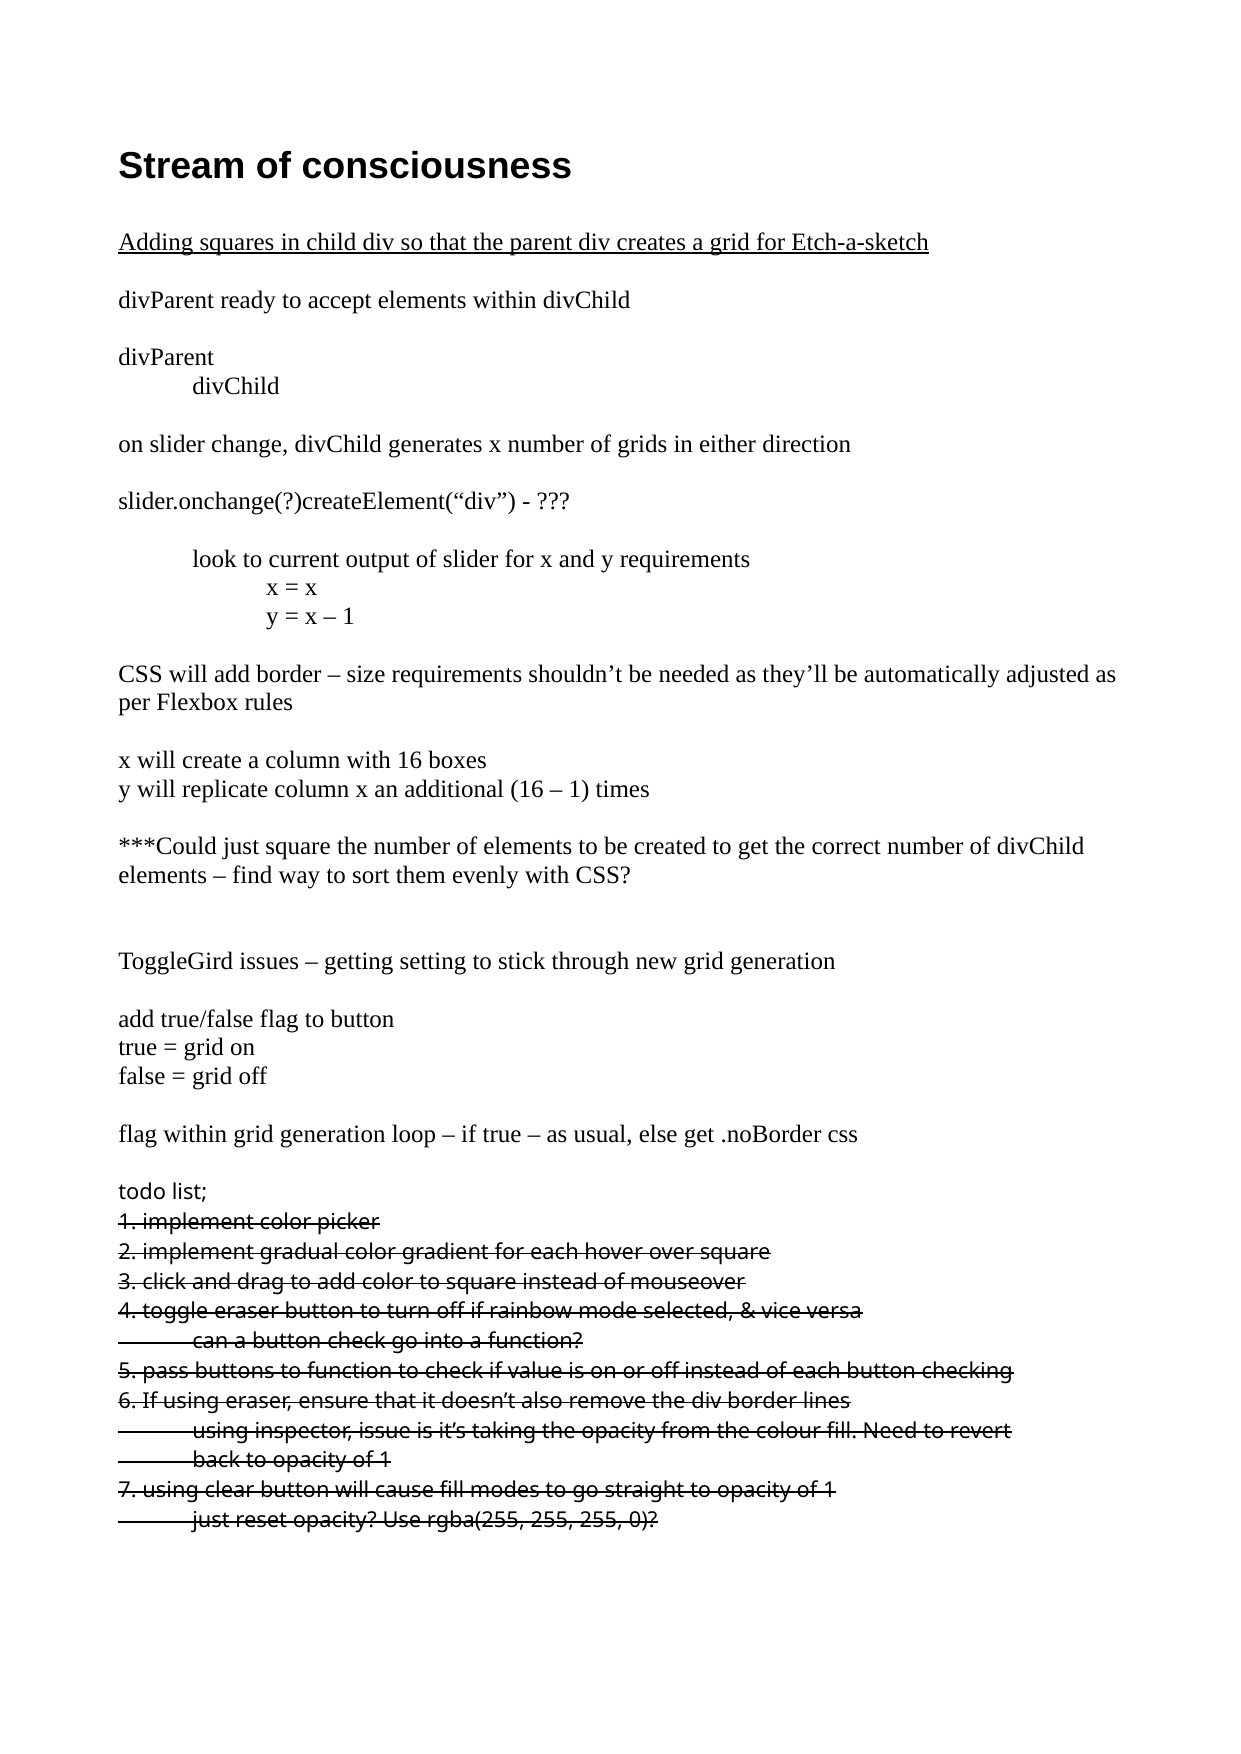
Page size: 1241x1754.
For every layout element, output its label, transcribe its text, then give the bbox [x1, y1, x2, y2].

text y will replicate column x an additional (16 – 1) times [118, 774, 1122, 802]
text just reset opacity? Use rgba(255, 255, 255, 0)? [118, 1504, 1122, 1534]
text add true/false flag to button [118, 1004, 1122, 1032]
text using inspector, issue is it’s taking the opacity from the colour fill. Need to revert [118, 1414, 1122, 1444]
text 1. implement color picker [118, 1206, 1122, 1236]
text true = grid on [118, 1032, 1122, 1061]
text back to opacity of 1 [118, 1444, 1122, 1474]
text 4. toggle eraser button to turn off if rainbow mode selected, & vice versa [118, 1295, 1122, 1325]
text ToggleGird issues – getting setting to stick through new grid generation [118, 946, 1122, 975]
text divParent [118, 342, 1122, 371]
text x will create a column with 16 boxes [118, 745, 1122, 774]
text 6. If using eraser, ensure that it doesn’t also remove the div border lines [118, 1385, 1122, 1414]
text divChild [118, 371, 1122, 400]
text Adding squares in child div so that the parent div creates a grid for Etch-a-sketch [118, 227, 1122, 256]
text divParent ready to accept elements within divChild [118, 285, 1122, 314]
text 5. pass buttons to function to check if value is on or off instead of each button checking [118, 1355, 1122, 1385]
text 2. implement gradual color gradient for each hover over square [118, 1236, 1122, 1266]
text 7. using clear button will cause fill modes to go straight to opacity of 1 [118, 1474, 1122, 1504]
text CSS will add border – size requirements shouldn’t be needed as they’ll be automatically adjusted as per Flexbox rules [118, 659, 1122, 716]
text slider.onchange(?)createElement(“div”) - ??? [118, 486, 1122, 515]
text ***Could just square the number of elements to be created to get the correct number of divChild elements – find way to sort them evenly with CSS? [118, 831, 1122, 889]
text look to current output of slider for x and y requirements [118, 544, 1122, 572]
text can a button check go into a function? [118, 1325, 1122, 1355]
text todo list; [118, 1176, 1122, 1206]
text x = x [118, 572, 1122, 601]
subtitle Stream of consciousness [118, 143, 1122, 186]
text y = x – 1 [118, 601, 1122, 630]
text flag within grid generation loop – if true – as usual, else get .noBorder css [118, 1119, 1122, 1147]
text false = grid off [118, 1061, 1122, 1090]
text 3. click and drag to add color to square instead of mouseover [118, 1266, 1122, 1295]
text on slider change, divChild generates x number of grids in either direction [118, 429, 1122, 457]
